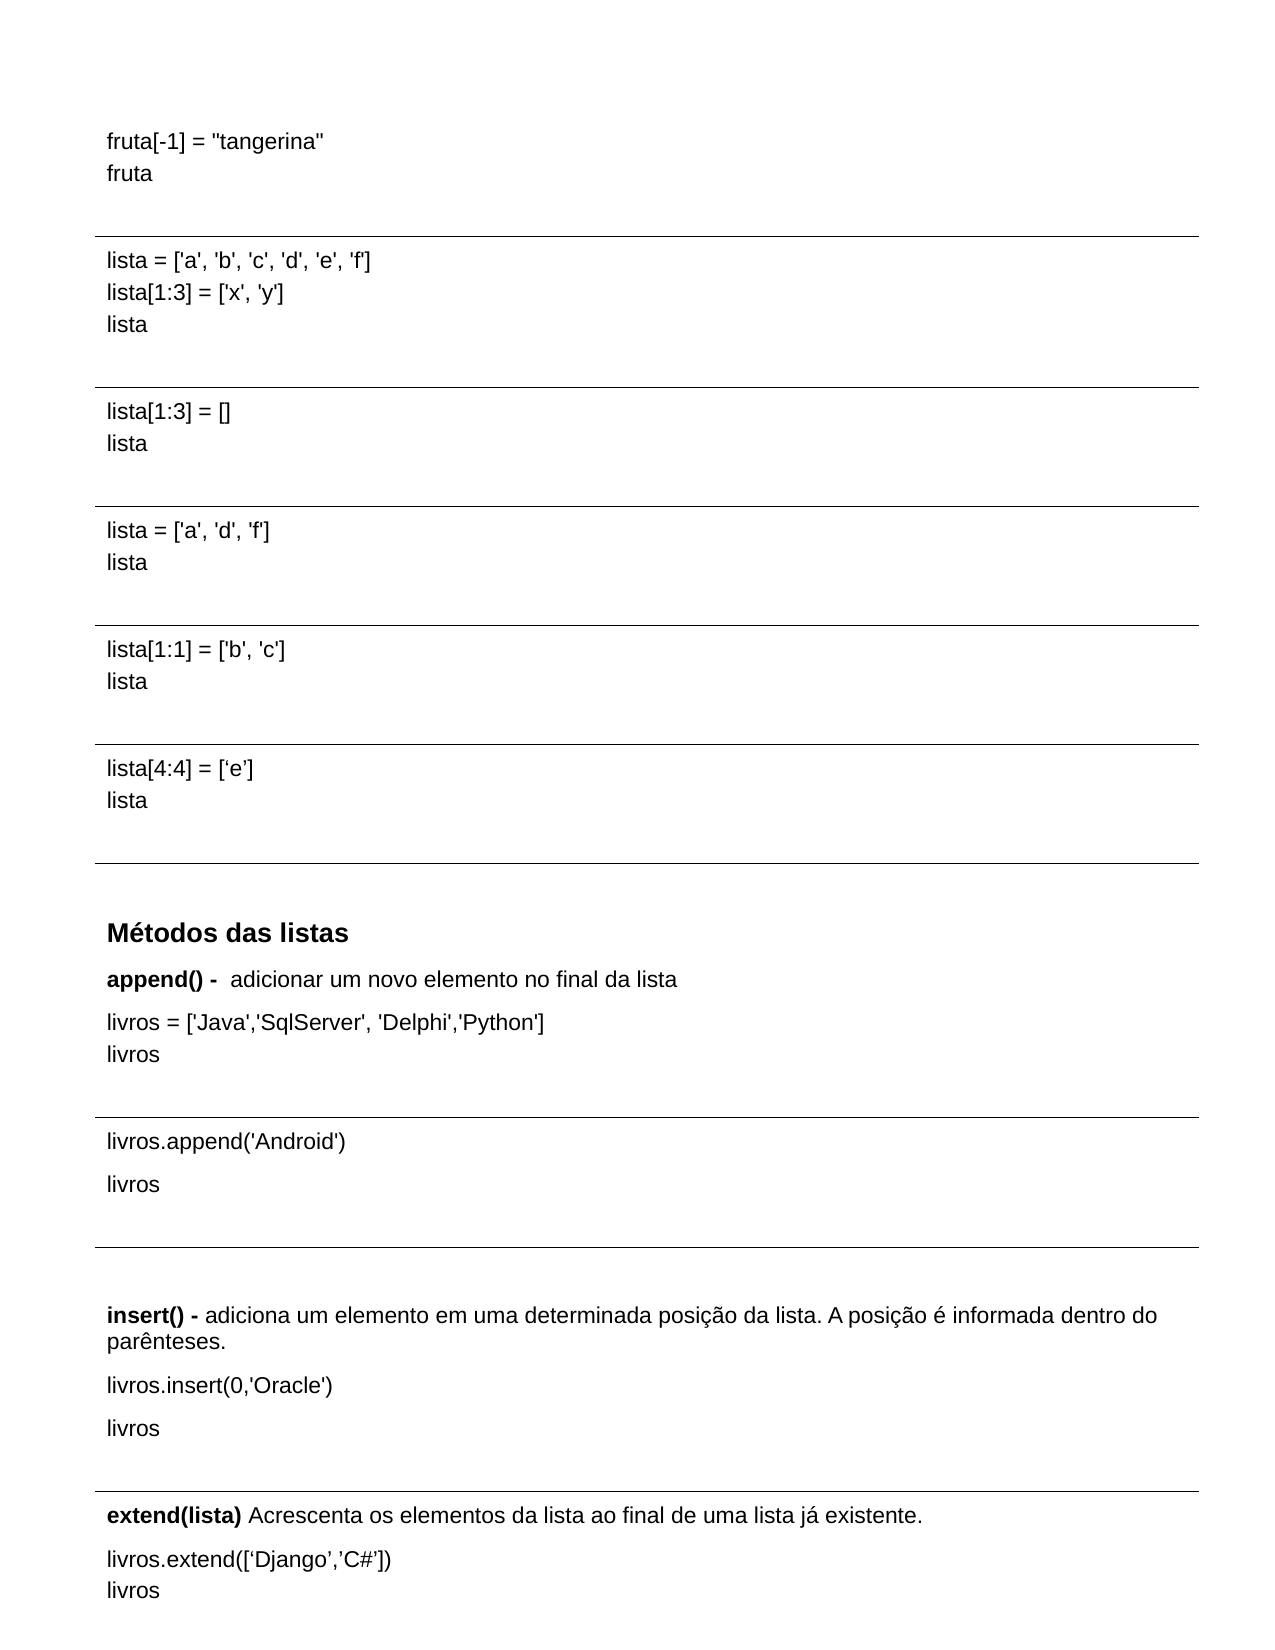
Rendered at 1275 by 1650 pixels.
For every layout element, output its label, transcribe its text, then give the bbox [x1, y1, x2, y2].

table_cell livros.extend([‘Django’,’C#’]) livros [95, 1534, 1199, 1609]
table_cell [95, 581, 1199, 624]
table_cell fruta[-1] = "tangerina" fruta [95, 117, 1199, 192]
table_cell livros.insert(0,'Oracle') [95, 1360, 1199, 1404]
table_cell livros [95, 1404, 1199, 1447]
table_cell lista[4:4] = [‘e’] lista [95, 745, 1199, 819]
table_cell lista = ['a', 'd', 'f'] lista [95, 507, 1199, 581]
table_cell livros = ['Java','SqlServer', 'Delphi','Python'] livros [95, 998, 1199, 1073]
table_cell livros.append('Android') [95, 1118, 1199, 1160]
table_cell lista[1:1] = ['b', 'c'] lista [95, 626, 1199, 700]
table_cell insert() - adiciona um elemento em uma determinada posição da lista. A posição é informada dentro do parênteses. [95, 1291, 1199, 1360]
table_cell [95, 462, 1199, 506]
table_cell [95, 864, 1199, 906]
table_cell Métodos das listas [95, 906, 1199, 954]
table_cell livros [95, 1160, 1199, 1203]
table_cell [95, 192, 1199, 236]
table_cell lista[1:3] = [] lista [95, 388, 1199, 462]
table_cell [95, 819, 1199, 862]
table_cell [95, 1204, 1199, 1247]
table_cell append() - adicionar um novo elemento no final da lista [95, 954, 1199, 998]
table_cell [95, 343, 1199, 387]
table_cell [95, 700, 1199, 743]
table_cell [95, 1447, 1199, 1491]
table_cell [95, 1248, 1199, 1291]
table_cell extend(lista) Acrescenta os elementos da lista ao final de uma lista já existente. [95, 1492, 1199, 1534]
table_cell lista = ['a', 'b', 'c', 'd', 'e', 'f'] lista[1:3] = ['x', 'y'] lista [95, 237, 1199, 343]
table_cell [95, 1073, 1199, 1117]
